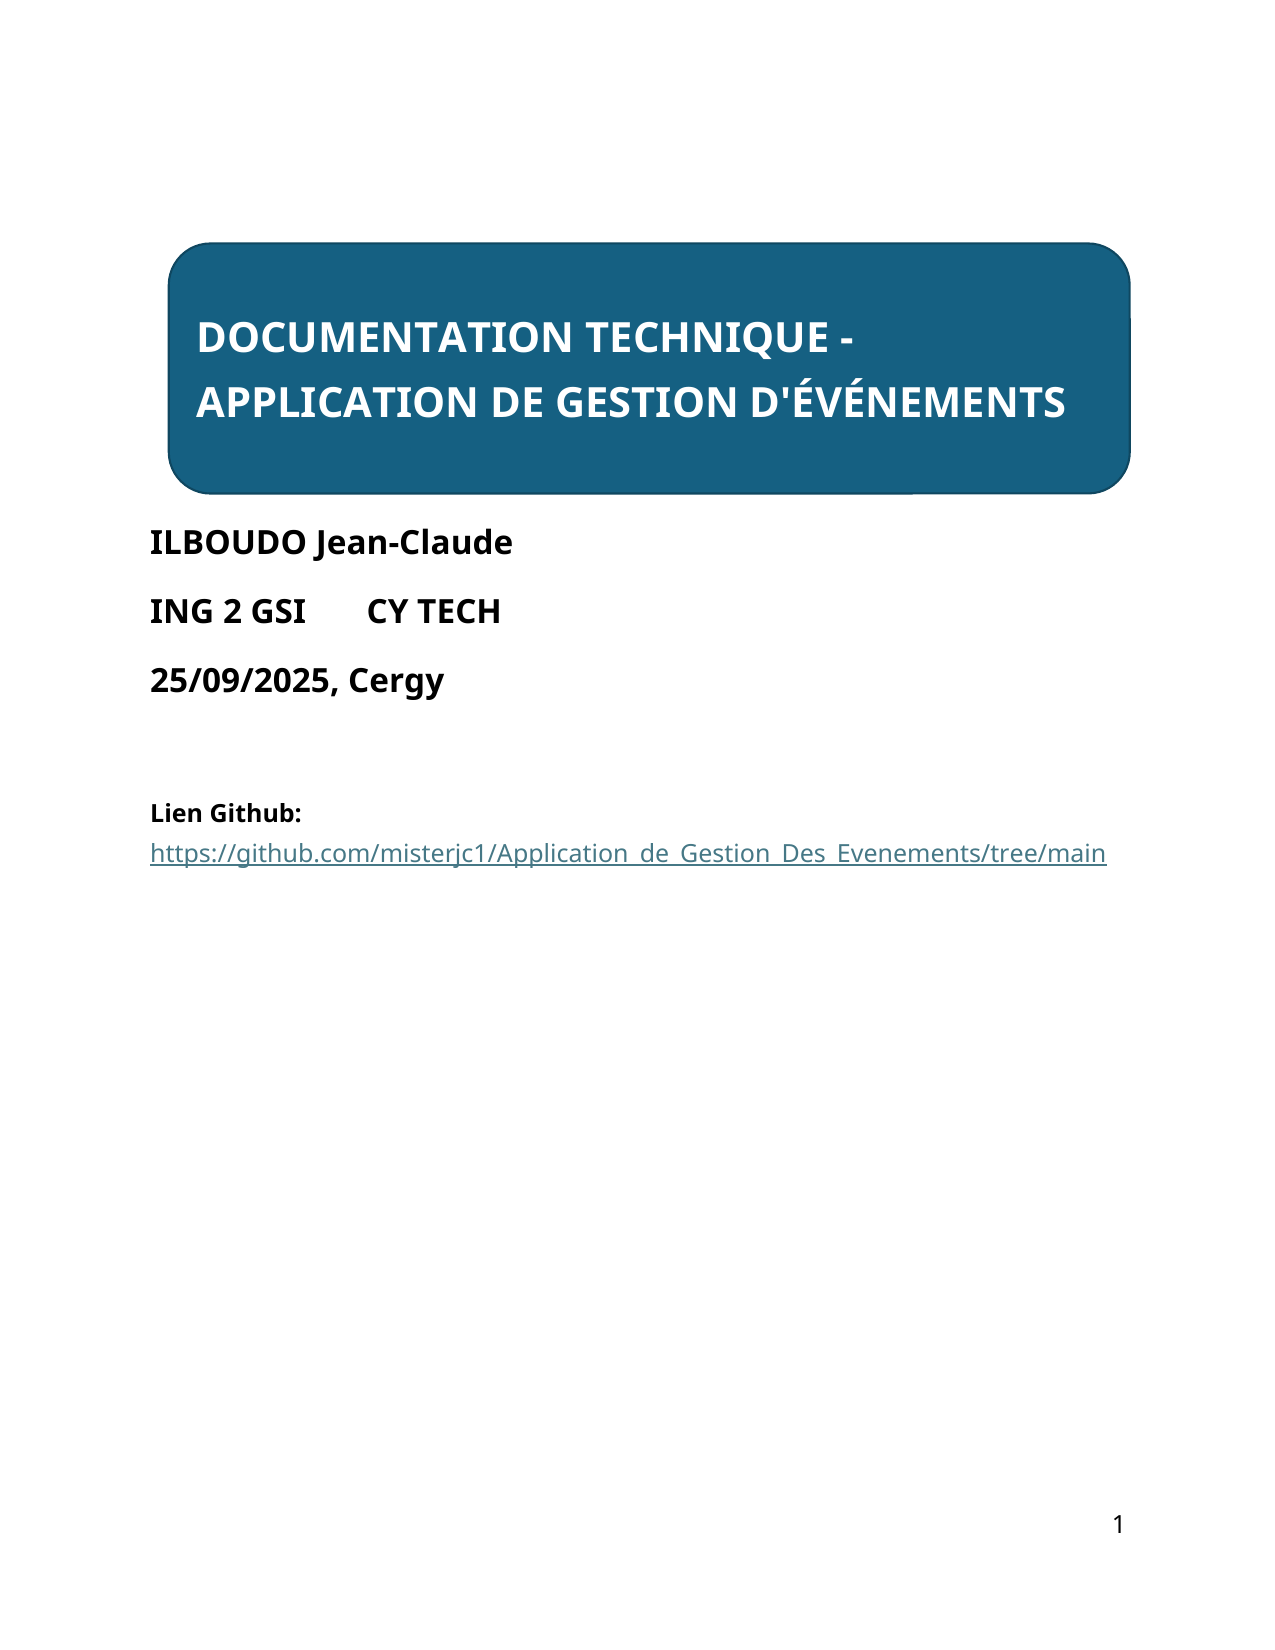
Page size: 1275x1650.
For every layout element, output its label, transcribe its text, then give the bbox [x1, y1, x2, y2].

text 25/09/2025, Cergy [150, 657, 1125, 703]
text ILBOUDO Jean-Claude [150, 519, 1125, 564]
text ING 2 GSI CY TECH [150, 588, 1125, 633]
text DOCUMENTATION TECHNIQUE - APPLICATION DE GESTION D'ÉVÉNEMENTS [196, 307, 1103, 429]
text Lien Github: https://github.com/misterjc1/Application_de_Gestion_Des_Evenements/tree/main [150, 796, 1125, 869]
